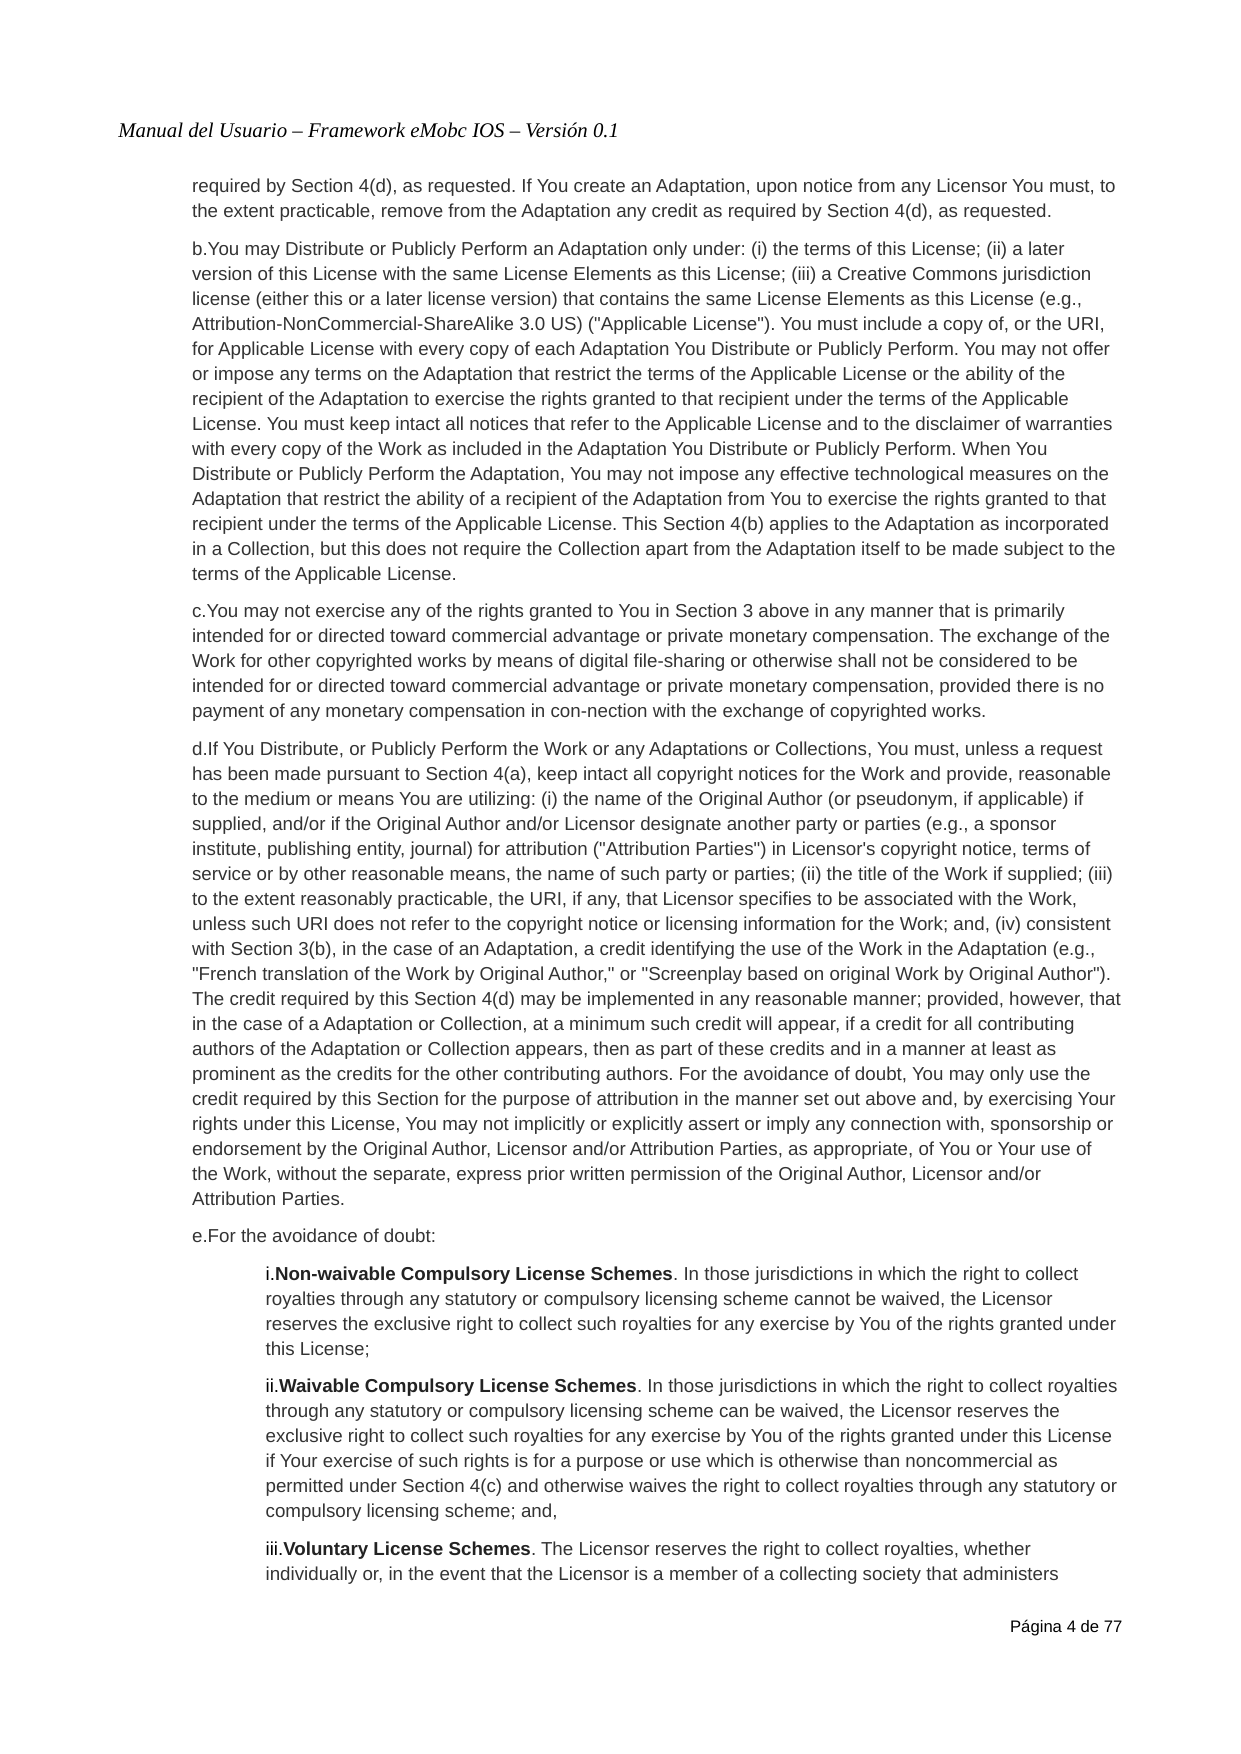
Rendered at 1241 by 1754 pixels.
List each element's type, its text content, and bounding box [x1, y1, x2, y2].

list You may Distribute or Publicly Perform an Adaptation only under: (i) the terms of this License; (ii) a later version of this License with the same License Elements as this License; (iii) a Creative Commons jurisdiction license (either this or a later license version) that contains the same License Elements as this License (e.g., Attribution-NonCommercial-ShareAlike 3.0 US) ("Applicable License"). You must include a copy of, or the URI, for Applicable License with every copy of each Adaptation You Distribute or Publicly Perform. You may not offer or impose any terms on the Adaptation that restrict the terms of the Applicable License or the ability of the recipient of the Adaptation to exercise the rights granted to that recipient under the terms of the Applicable License. You must keep intact all notices that refer to the Applicable License and to the disclaimer of warranties with every copy of the Work as included in the Adaptation You Distribute or Publicly Perform. When You Distribute or Publicly Perform the Adaptation, You may not impose any effective technological measures on the Adaptation that restrict the ability of a recipient of the Adaptation from You to exercise the rights granted to that recipient under the terms of the Applicable License. This Section 4(b) applies to the Adaptation as incorporated in a Collection, but this does not require the Collection apart from the Adaptation itself to be made subject to the terms of the Applicable License. [118, 234, 1122, 584]
list required by Section 4(d), as requested. If You create an Adaptation, upon notice from any Licensor You must, to the extent practicable, remove from the Adaptation any credit as required by Section 4(d), as requested. [118, 172, 1122, 222]
list You may not exercise any of the rights granted to You in Section 3 above in any manner that is primarily intended for or directed toward commercial advantage or private monetary compensation. The exchange of the Work for other copyrighted works by means of digital file-sharing or otherwise shall not be considered to be intended for or directed toward commercial advantage or private monetary compensation, provided there is no payment of any monetary compensation in con-nection with the exchange of copyrighted works. [118, 597, 1122, 722]
list If You Distribute, or Publicly Perform the Work or any Adaptations or Collections, You must, unless a request has been made pursuant to Section 4(a), keep intact all copyright notices for the Work and provide, reasonable to the medium or means You are utilizing: (i) the name of the Original Author (or pseudonym, if applicable) if supplied, and/or if the Original Author and/or Licensor designate another party or parties (e.g., a sponsor institute, publishing entity, journal) for attribution ("Attribution Parties") in Licensor's copyright notice, terms of service or by other reasonable means, the name of such party or parties; (ii) the title of the Work if supplied; (iii) to the extent reasonably practicable, the URI, if any, that Licensor specifies to be associated with the Work, unless such URI does not refer to the copyright notice or licensing information for the Work; and, (iv) consistent with Section 3(b), in the case of an Adaptation, a credit identifying the use of the Work in the Adaptation (e.g., "French translation of the Work by Original Author," or "Screenplay based on original Work by Original Author"). The credit required by this Section 4(d) may be implemented in any reasonable manner; provided, however, that in the case of a Adaptation or Collection, at a minimum such credit will appear, if a credit for all contributing authors of the Adaptation or Collection appears, then as part of these credits and in a manner at least as prominent as the credits for the other contributing authors. For the avoidance of doubt, You may only use the credit required by this Section for the purpose of attribution in the manner set out above and, by exercising Your rights under this License, You may not implicitly or explicitly assert or imply any connection with, sponsorship or endorsement by the Original Author, Licensor and/or Attribution Parties, as appropriate, of You or Your use of the Work, without the separate, express prior written permission of the Original Author, Licensor and/or Attribution Parties. [118, 734, 1122, 1209]
list Non-waivable Compulsory License Schemes. In those jurisdictions in which the right to collect royalties through any statutory or compulsory licensing scheme cannot be waived, the Licensor reserves the exclusive right to collect such royalties for any exercise by You of the rights granted under this License; [118, 1259, 1122, 1359]
list Voluntary License Schemes. The Licensor reserves the right to collect royalties, whether individually or, in the event that the Licensor is a member of a collecting society that administers [118, 1534, 1122, 1584]
list Waivable Compulsory License Schemes. In those jurisdictions in which the right to collect royalties through any statutory or compulsory licensing scheme can be waived, the Licensor reserves the exclusive right to collect such royalties for any exercise by You of the rights granted under this License if Your exercise of such rights is for a purpose or use which is otherwise than noncommercial as permitted under Section 4(c) and otherwise waives the right to collect royalties through any statutory or compulsory licensing scheme; and, [118, 1372, 1122, 1522]
list For the avoidance of doubt: [118, 1222, 1122, 1247]
